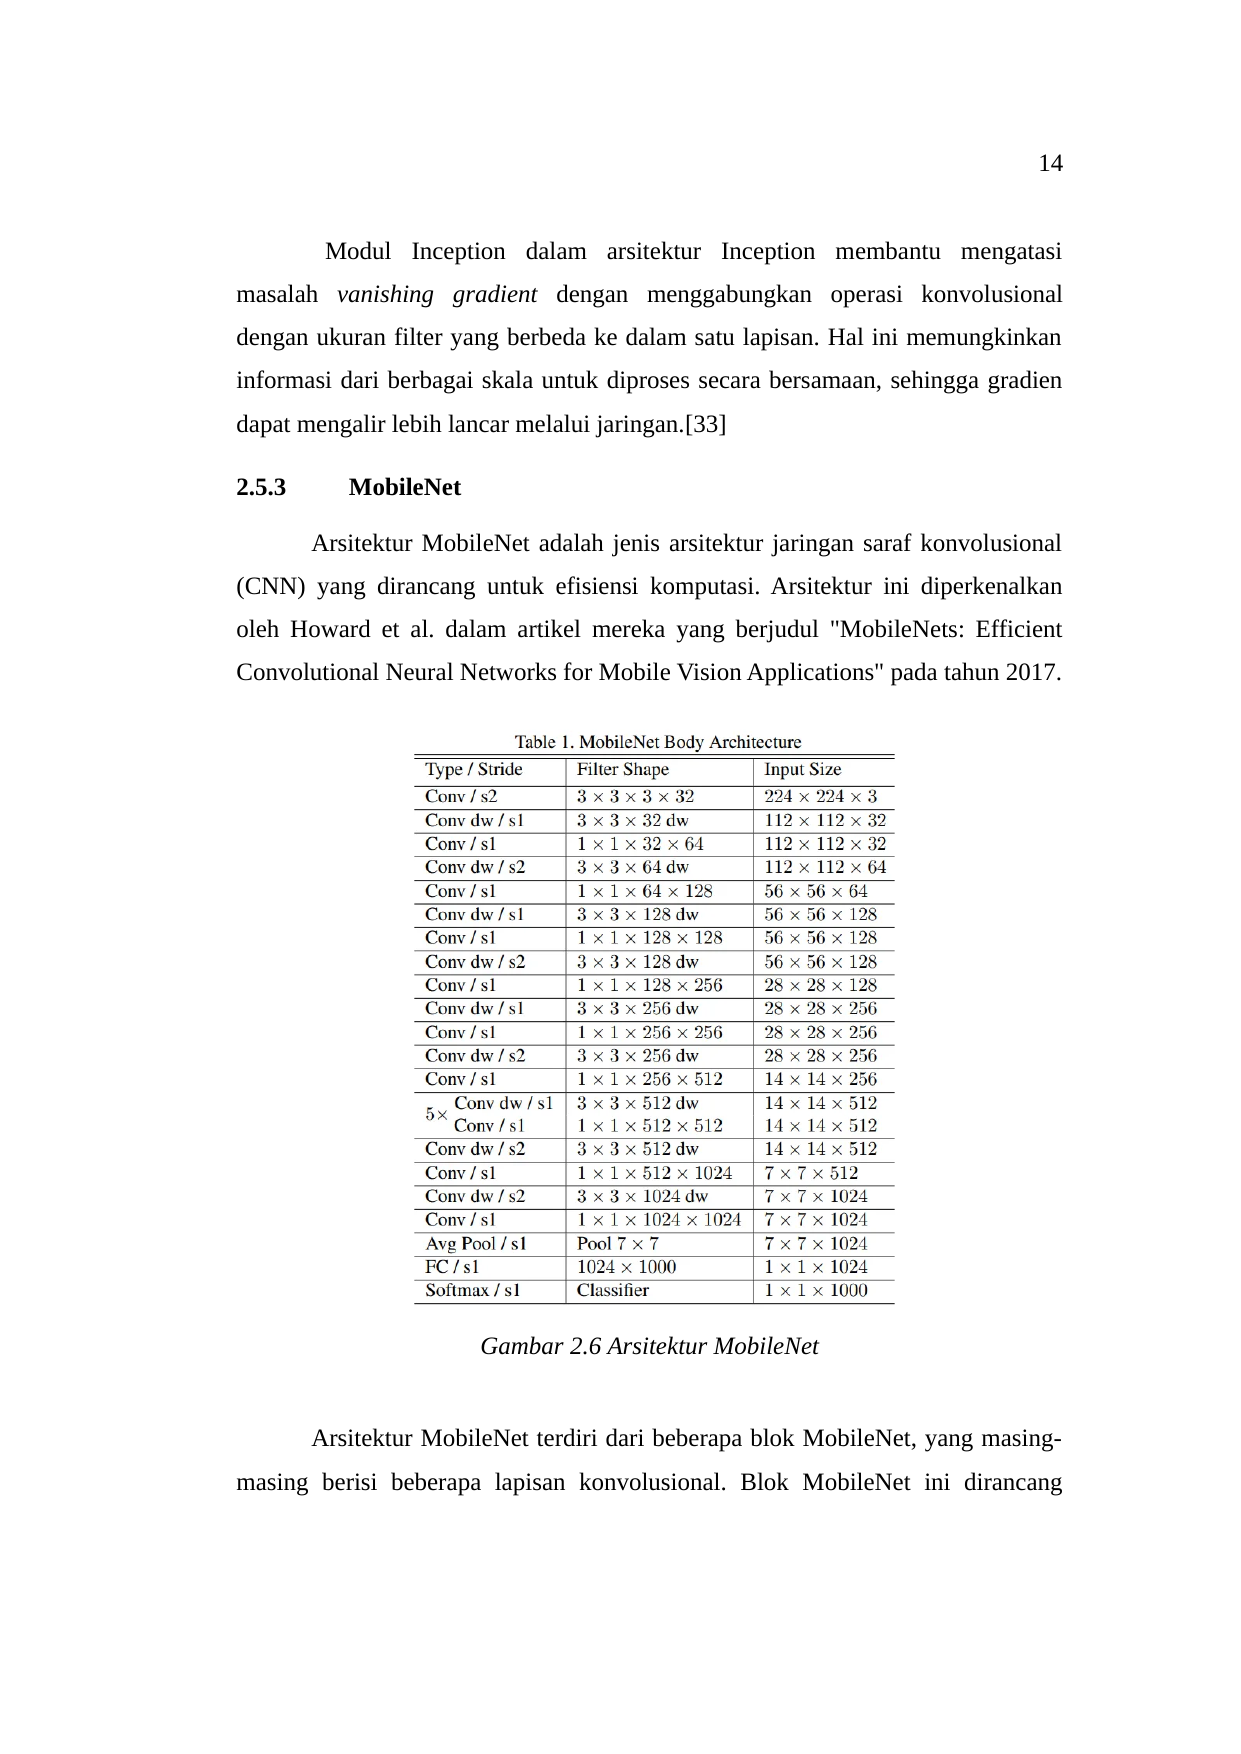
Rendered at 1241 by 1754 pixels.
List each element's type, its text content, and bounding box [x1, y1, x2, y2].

text Arsitektur MobileNet terdiri dari beberapa blok MobileNet, yang masing-masing berisi beberapa lapisan konvolusional. Blok MobileNet ini dirancang [236, 1423, 1063, 1495]
text Gambar 2.6 Arsitektur MobileNet [405, 1331, 894, 1360]
subtitle MobileNet [236, 472, 1063, 501]
text Modul Inception dalam arsitektur Inception membantu mengatasi masalah vanishing gradient dengan menggabungkan operasi konvolusional dengan ukuran filter yang berbeda ke dalam satu lapisan. Hal ini memungkinkan informasi dari berbagai skala untuk diproses secara bersamaan, sehingga gradien dapat mengalir lebih lancar melalui jaringan.[33] [236, 236, 1063, 437]
picture [404, 718, 895, 1319]
text Arsitektur MobileNet adalah jenis arsitektur jaringan saraf konvolusional (CNN) yang dirancang untuk efisiensi komputasi. Arsitektur ini diperkenalkan oleh Howard et al. dalam artikel mereka yang berjudul "MobileNets: Efficient Convolutional Neural Networks for Mobile Vision Applications" pada tahun 2017. [236, 528, 1063, 686]
